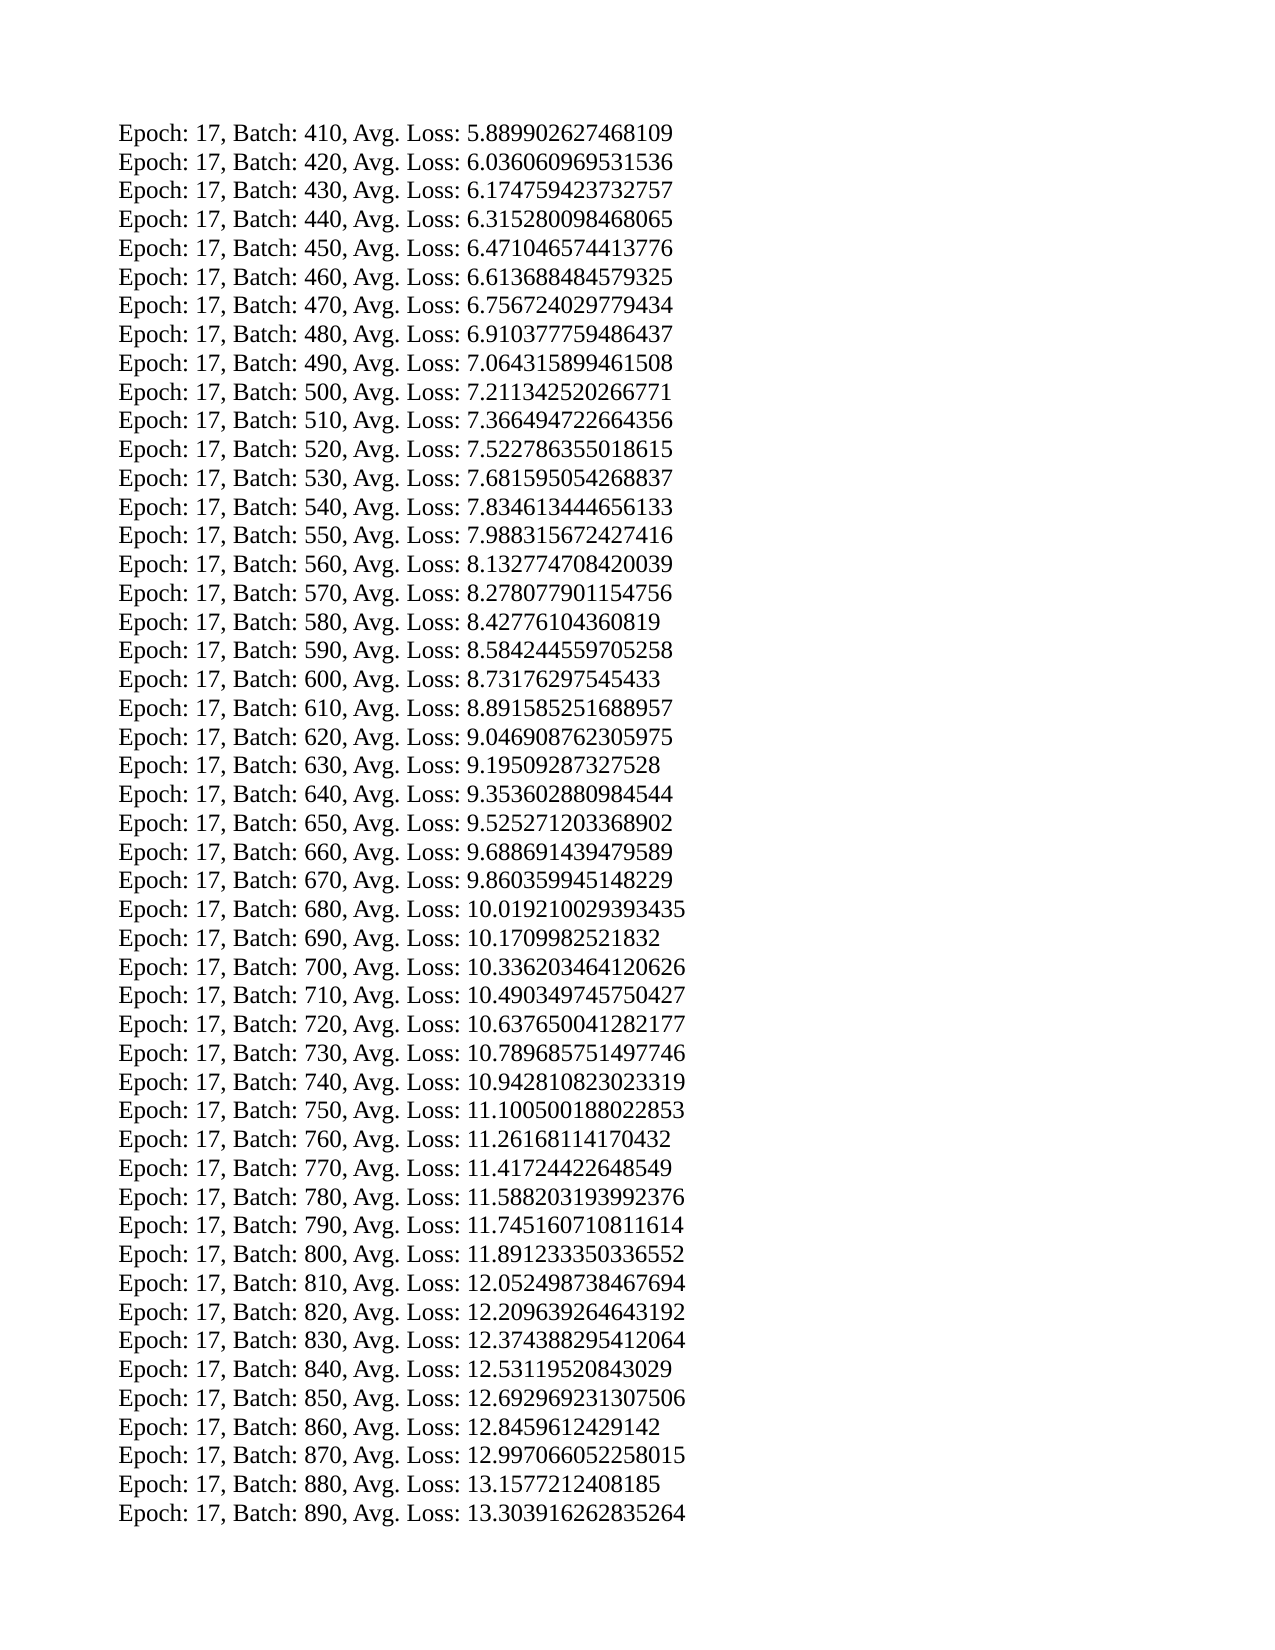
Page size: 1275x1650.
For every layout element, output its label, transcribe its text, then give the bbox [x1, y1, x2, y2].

text Epoch: 17, Batch: 780, Avg. Loss: 11.588203193992376 [118, 1182, 1157, 1211]
text Epoch: 17, Batch: 700, Avg. Loss: 10.336203464120626 [118, 952, 1157, 981]
text Epoch: 17, Batch: 690, Avg. Loss: 10.1709982521832 [118, 923, 1157, 952]
text Epoch: 17, Batch: 620, Avg. Loss: 9.046908762305975 [118, 722, 1157, 751]
text Epoch: 17, Batch: 680, Avg. Loss: 10.019210029393435 [118, 894, 1157, 923]
text Epoch: 17, Batch: 740, Avg. Loss: 10.942810823023319 [118, 1067, 1157, 1096]
text Epoch: 17, Batch: 550, Avg. Loss: 7.988315672427416 [118, 521, 1157, 549]
text Epoch: 17, Batch: 810, Avg. Loss: 12.052498738467694 [118, 1268, 1157, 1297]
text Epoch: 17, Batch: 720, Avg. Loss: 10.637650041282177 [118, 1009, 1157, 1038]
text Epoch: 17, Batch: 570, Avg. Loss: 8.278077901154756 [118, 578, 1157, 607]
text Epoch: 17, Batch: 540, Avg. Loss: 7.834613444656133 [118, 492, 1157, 521]
text Epoch: 17, Batch: 490, Avg. Loss: 7.064315899461508 [118, 348, 1157, 377]
text Epoch: 17, Batch: 730, Avg. Loss: 10.789685751497746 [118, 1038, 1157, 1067]
text Epoch: 17, Batch: 850, Avg. Loss: 12.692969231307506 [118, 1383, 1157, 1412]
text Epoch: 17, Batch: 750, Avg. Loss: 11.100500188022853 [118, 1096, 1157, 1124]
text Epoch: 17, Batch: 650, Avg. Loss: 9.525271203368902 [118, 808, 1157, 837]
text Epoch: 17, Batch: 420, Avg. Loss: 6.036060969531536 [118, 147, 1157, 176]
text Epoch: 17, Batch: 820, Avg. Loss: 12.209639264643192 [118, 1297, 1157, 1326]
text Epoch: 17, Batch: 440, Avg. Loss: 6.315280098468065 [118, 204, 1157, 233]
text Epoch: 17, Batch: 450, Avg. Loss: 6.471046574413776 [118, 233, 1157, 262]
text Epoch: 17, Batch: 560, Avg. Loss: 8.132774708420039 [118, 549, 1157, 578]
text Epoch: 17, Batch: 770, Avg. Loss: 11.41724422648549 [118, 1153, 1157, 1182]
text Epoch: 17, Batch: 430, Avg. Loss: 6.174759423732757 [118, 176, 1157, 204]
text Epoch: 17, Batch: 590, Avg. Loss: 8.584244559705258 [118, 636, 1157, 664]
text Epoch: 17, Batch: 510, Avg. Loss: 7.366494722664356 [118, 406, 1157, 434]
text Epoch: 17, Batch: 860, Avg. Loss: 12.8459612429142 [118, 1412, 1157, 1441]
text Epoch: 17, Batch: 830, Avg. Loss: 12.374388295412064 [118, 1326, 1157, 1354]
text Epoch: 17, Batch: 470, Avg. Loss: 6.756724029779434 [118, 291, 1157, 319]
text Epoch: 17, Batch: 610, Avg. Loss: 8.891585251688957 [118, 693, 1157, 722]
text Epoch: 17, Batch: 670, Avg. Loss: 9.860359945148229 [118, 866, 1157, 894]
text Epoch: 17, Batch: 480, Avg. Loss: 6.910377759486437 [118, 319, 1157, 348]
text Epoch: 17, Batch: 880, Avg. Loss: 13.1577212408185 [118, 1469, 1157, 1498]
text Epoch: 17, Batch: 460, Avg. Loss: 6.613688484579325 [118, 262, 1157, 291]
text Epoch: 17, Batch: 790, Avg. Loss: 11.745160710811614 [118, 1211, 1157, 1239]
text Epoch: 17, Batch: 410, Avg. Loss: 5.889902627468109 [118, 118, 1157, 147]
text Epoch: 17, Batch: 710, Avg. Loss: 10.490349745750427 [118, 981, 1157, 1009]
text Epoch: 17, Batch: 580, Avg. Loss: 8.42776104360819 [118, 607, 1157, 636]
text Epoch: 17, Batch: 640, Avg. Loss: 9.353602880984544 [118, 779, 1157, 808]
text Epoch: 17, Batch: 500, Avg. Loss: 7.211342520266771 [118, 377, 1157, 406]
text Epoch: 17, Batch: 630, Avg. Loss: 9.19509287327528 [118, 751, 1157, 779]
text Epoch: 17, Batch: 890, Avg. Loss: 13.303916262835264 [118, 1498, 1157, 1527]
text Epoch: 17, Batch: 660, Avg. Loss: 9.688691439479589 [118, 837, 1157, 866]
text Epoch: 17, Batch: 760, Avg. Loss: 11.26168114170432 [118, 1124, 1157, 1153]
text Epoch: 17, Batch: 870, Avg. Loss: 12.997066052258015 [118, 1441, 1157, 1469]
text Epoch: 17, Batch: 800, Avg. Loss: 11.891233350336552 [118, 1239, 1157, 1268]
text Epoch: 17, Batch: 520, Avg. Loss: 7.522786355018615 [118, 434, 1157, 463]
text Epoch: 17, Batch: 840, Avg. Loss: 12.53119520843029 [118, 1354, 1157, 1383]
text Epoch: 17, Batch: 600, Avg. Loss: 8.73176297545433 [118, 664, 1157, 693]
text Epoch: 17, Batch: 530, Avg. Loss: 7.681595054268837 [118, 463, 1157, 492]
